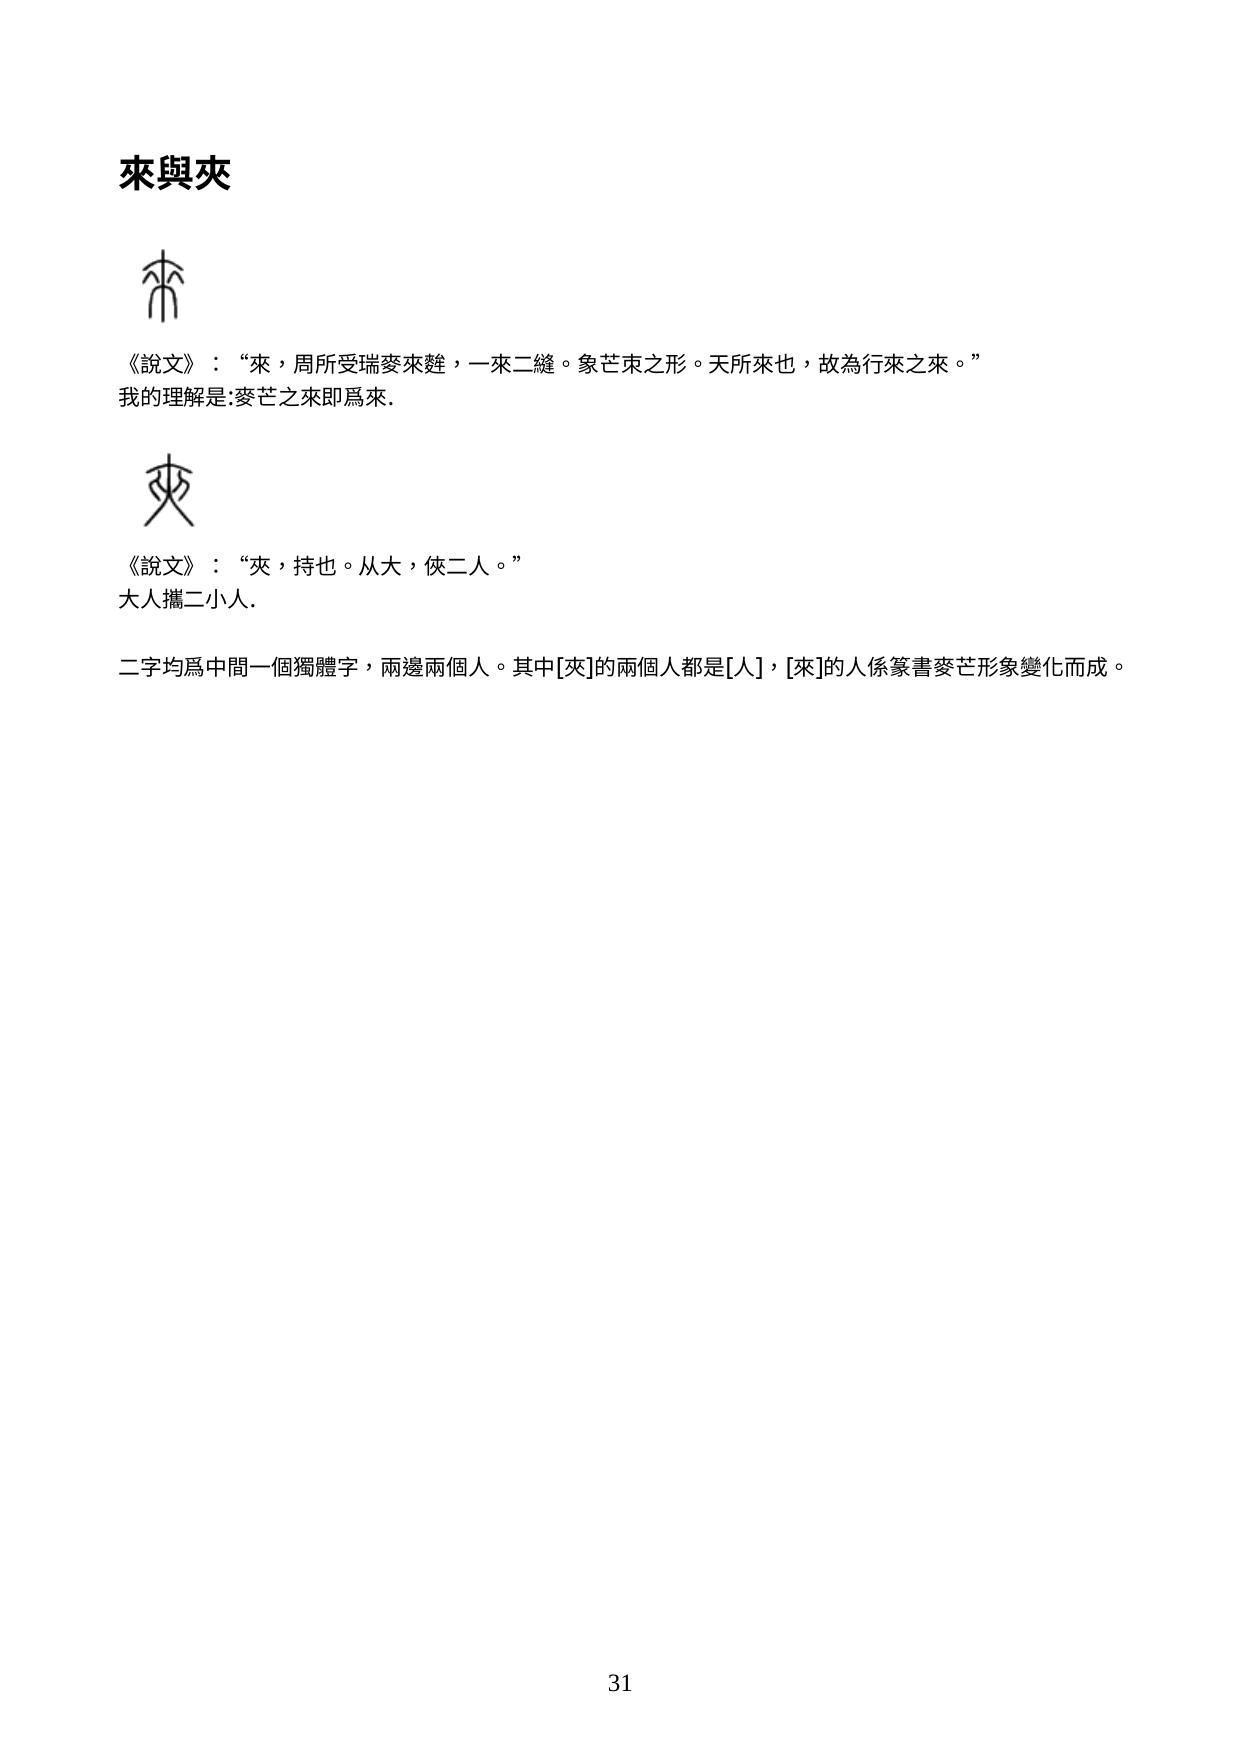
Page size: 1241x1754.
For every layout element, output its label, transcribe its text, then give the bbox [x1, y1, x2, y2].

subtitle 來與夾 [118, 143, 1122, 198]
text 《說文》：“來，周所受瑞麥來麰，一來二縫。象芒朿之形。天所來也，故為行來之來。” [118, 347, 1122, 378]
text 二字均爲中間一個獨體字，兩邊兩個人。其中[夾]的兩個人都是[人]，[來]的人係篆書麥芒形象變化而成。 [118, 648, 1122, 683]
text 大人攜二小人. [118, 580, 1122, 614]
picture [128, 453, 209, 530]
picture [122, 249, 203, 326]
text 《說文》：“夾，持也。从大，俠二人。” [118, 549, 1122, 580]
text 我的理解是:麥芒之來即爲來. [118, 378, 1122, 412]
